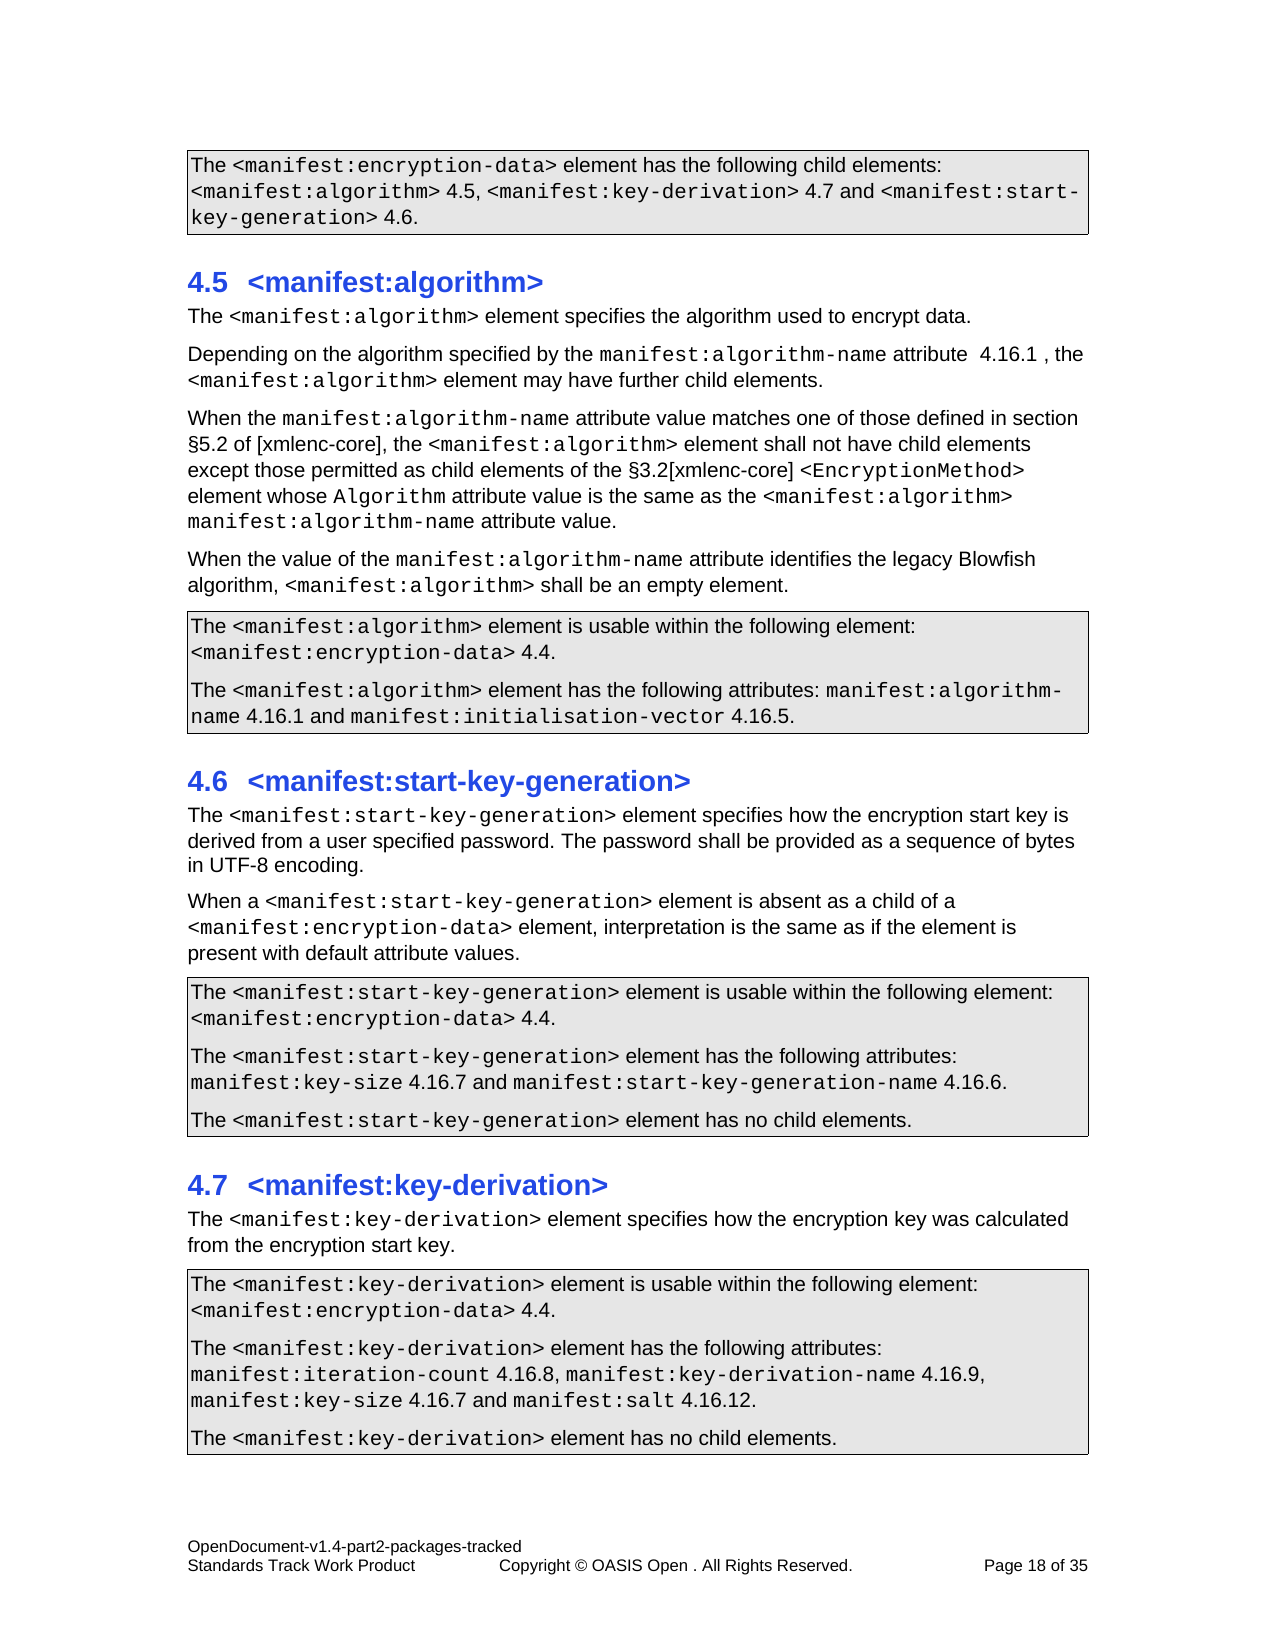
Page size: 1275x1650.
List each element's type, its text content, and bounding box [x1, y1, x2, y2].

text Depending on the algorithm specified by the manifest:algorithm-name attribute 4.16.1 , the <manifest:algorithm> element may have further child elements. [187, 342, 1088, 394]
list The <manifest:start-key-generation> element has the following attributes: manifest:key-size 4.16.7 and manifest:start-key-generation-name 4.16.6. [188, 1041, 1088, 1095]
text When a <manifest:start-key-generation> element is absent as a child of a <manifest:encryption-data> element, interpretation is the same as if the element is present with default attribute values. [187, 889, 1088, 965]
list The <manifest:encryption-data> element has the following child elements: <manifest:algorithm> 4.5, <manifest:key-derivation> 4.7 and <manifest:start-key-generation> 4.6. [188, 151, 1088, 234]
list The <manifest:start-key-generation> element has no child elements. [188, 1104, 1088, 1136]
list The <manifest:start-key-generation> element is usable within the following element: <manifest:encryption-data> 4.4. [188, 978, 1088, 1032]
text The <manifest:algorithm> element specifies the algorithm used to encrypt data. [187, 304, 1088, 330]
list The <manifest:key-derivation> element has no child elements. [188, 1422, 1088, 1454]
text When the value of the manifest:algorithm-name attribute identifies the legacy Blowfish algorithm, <manifest:algorithm> shall be an empty element. [187, 547, 1088, 599]
list The <manifest:algorithm> element has the following attributes: manifest:algorithm-name 4.16.1 and manifest:initialisation-vector 4.16.5. [188, 675, 1088, 733]
subtitle <manifest:key-derivation> [187, 1167, 1088, 1201]
text When the manifest:algorithm-name attribute value matches one of those defined in section §5.2 of [xmlenc-core], the <manifest:algorithm> element shall not have child elements except those permitted as child elements of the §3.2[xmlenc-core] <EncryptionMethod> element whose Algorithm attribute value is the same as the <manifest:algorithm> manifest:algorithm-name attribute value. [187, 406, 1088, 535]
list The <manifest:key-derivation> element is usable within the following element: <manifest:encryption-data> 4.4. [188, 1270, 1088, 1324]
list The <manifest:algorithm> element is usable within the following element: <manifest:encryption-data> 4.4. [188, 612, 1088, 666]
text The <manifest:start-key-generation> element specifies how the encryption start key is derived from a user specified password. The password shall be provided as a sequence of bytes in UTF-8 encoding. [187, 803, 1088, 877]
subtitle <manifest:start-key-generation> [187, 764, 1088, 797]
text The <manifest:key-derivation> element specifies how the encryption key was calculated from the encryption start key. [187, 1207, 1088, 1257]
subtitle <manifest:algorithm> [187, 265, 1088, 298]
list The <manifest:key-derivation> element has the following attributes: manifest:iteration-count 4.16.8, manifest:key-derivation-name 4.16.9, manifest:key-size 4.16.7 and manifest:salt 4.16.12. [188, 1333, 1088, 1413]
